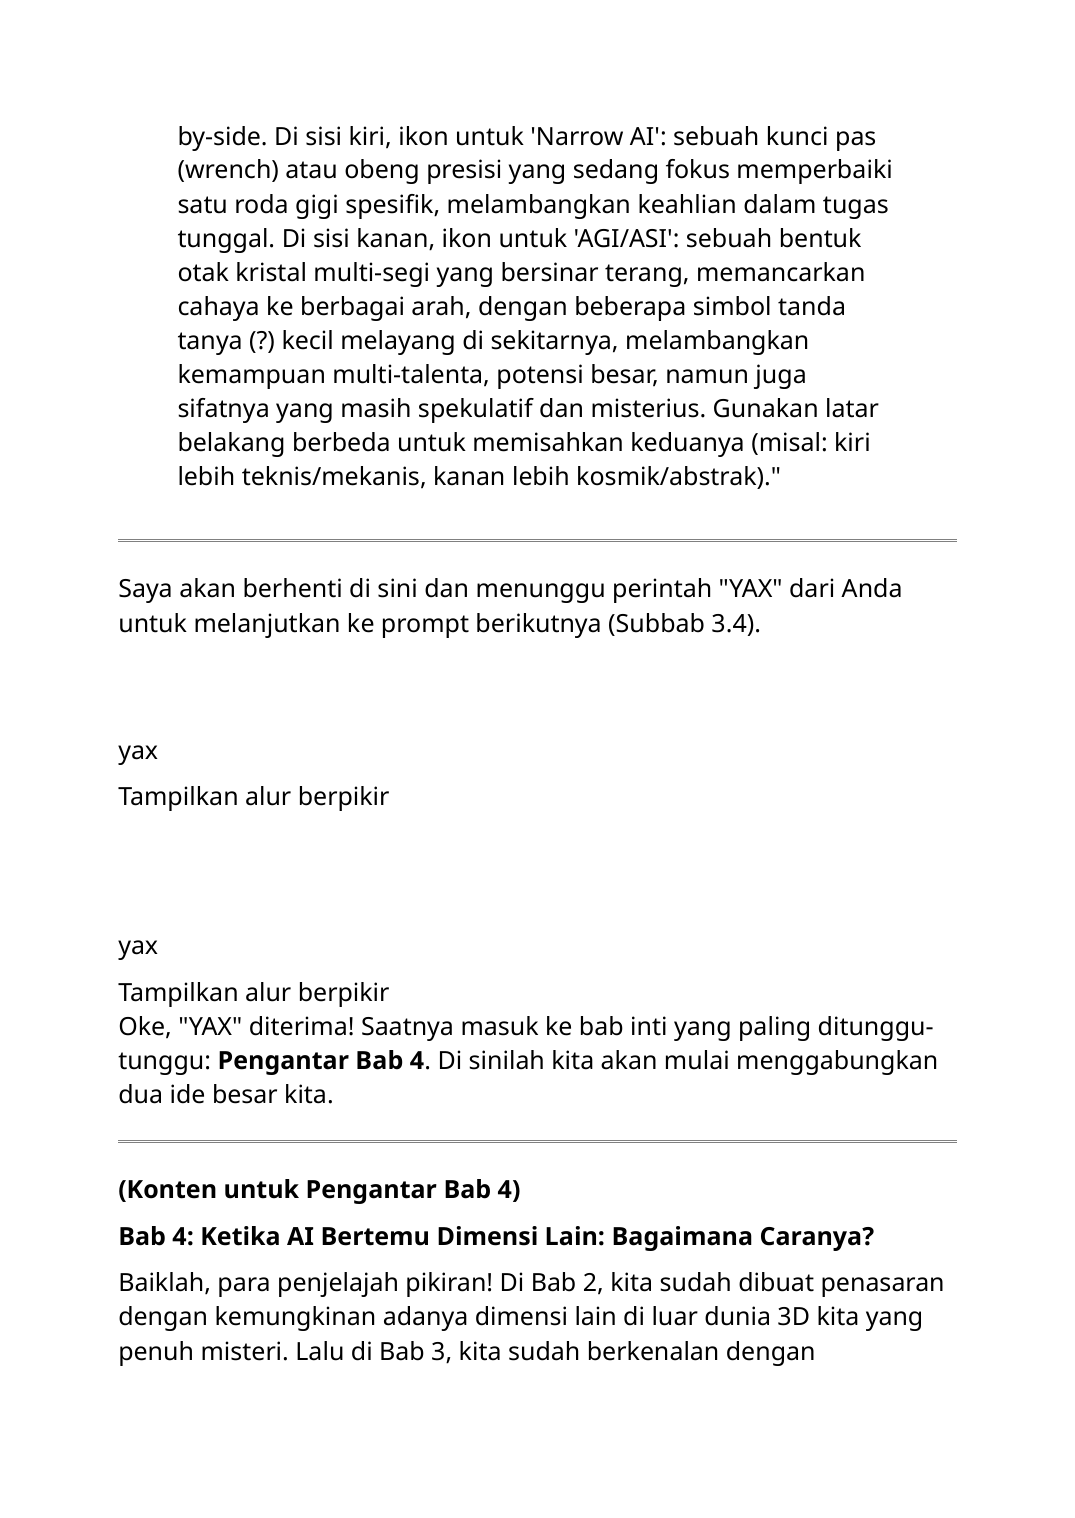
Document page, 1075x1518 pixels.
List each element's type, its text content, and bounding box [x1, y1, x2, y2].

text yax [118, 928, 957, 962]
text Bab 4: Ketika AI Bertemu Dimensi Lain: Bagaimana Caranya? [118, 1218, 957, 1252]
text Tampilkan alur berpikir [118, 779, 957, 813]
text Tampilkan alur berpikir [118, 974, 957, 1008]
text by-side. Di sisi kiri, ikon untuk 'Narrow AI': sebuah kunci pas (wrench) atau obeng presisi yang sedang fokus memperbaiki satu roda gigi spesifik, melambangkan keahlian dalam tugas tunggal. Di sisi kanan, ikon untuk 'AGI/ASI': sebuah bentuk otak kristal multi-segi yang bersinar terang, memancarkan cahaya ke berbagai arah, dengan beberapa simbol tanda tanya (?) kecil melayang di sekitarnya, melambangkan kemampuan multi-talenta, potensi besar, namun juga sifatnya yang masih spekulatif dan misterius. Gunakan latar belakang berbeda untuk memisahkan keduanya (misal: kiri lebih teknis/mekanis, kanan lebih kosmik/abstrak)." [177, 118, 898, 493]
text Oke, "YAX" diterima! Saatnya masuk ke bab inti yang paling ditunggu-tunggu: Pengantar Bab 4. Di sinilah kita akan mulai menggabungkan dua ide besar kita. [118, 1008, 957, 1111]
text Saya akan berhenti di sini dan menunggu perintah "YAX" dari Anda untuk melanjutkan ke prompt berikutnya (Subbab 3.4). [118, 571, 957, 639]
text Baiklah, para penjelajah pikiran! Di Bab 2, kita sudah dibuat penasaran dengan kemungkinan adanya dimensi lain di luar dunia 3D kita yang penuh misteri. Lalu di Bab 3, kita sudah berkenalan dengan [118, 1265, 957, 1367]
text (Konten untuk Pengantar Bab 4) [118, 1172, 957, 1206]
text yax [118, 732, 957, 766]
